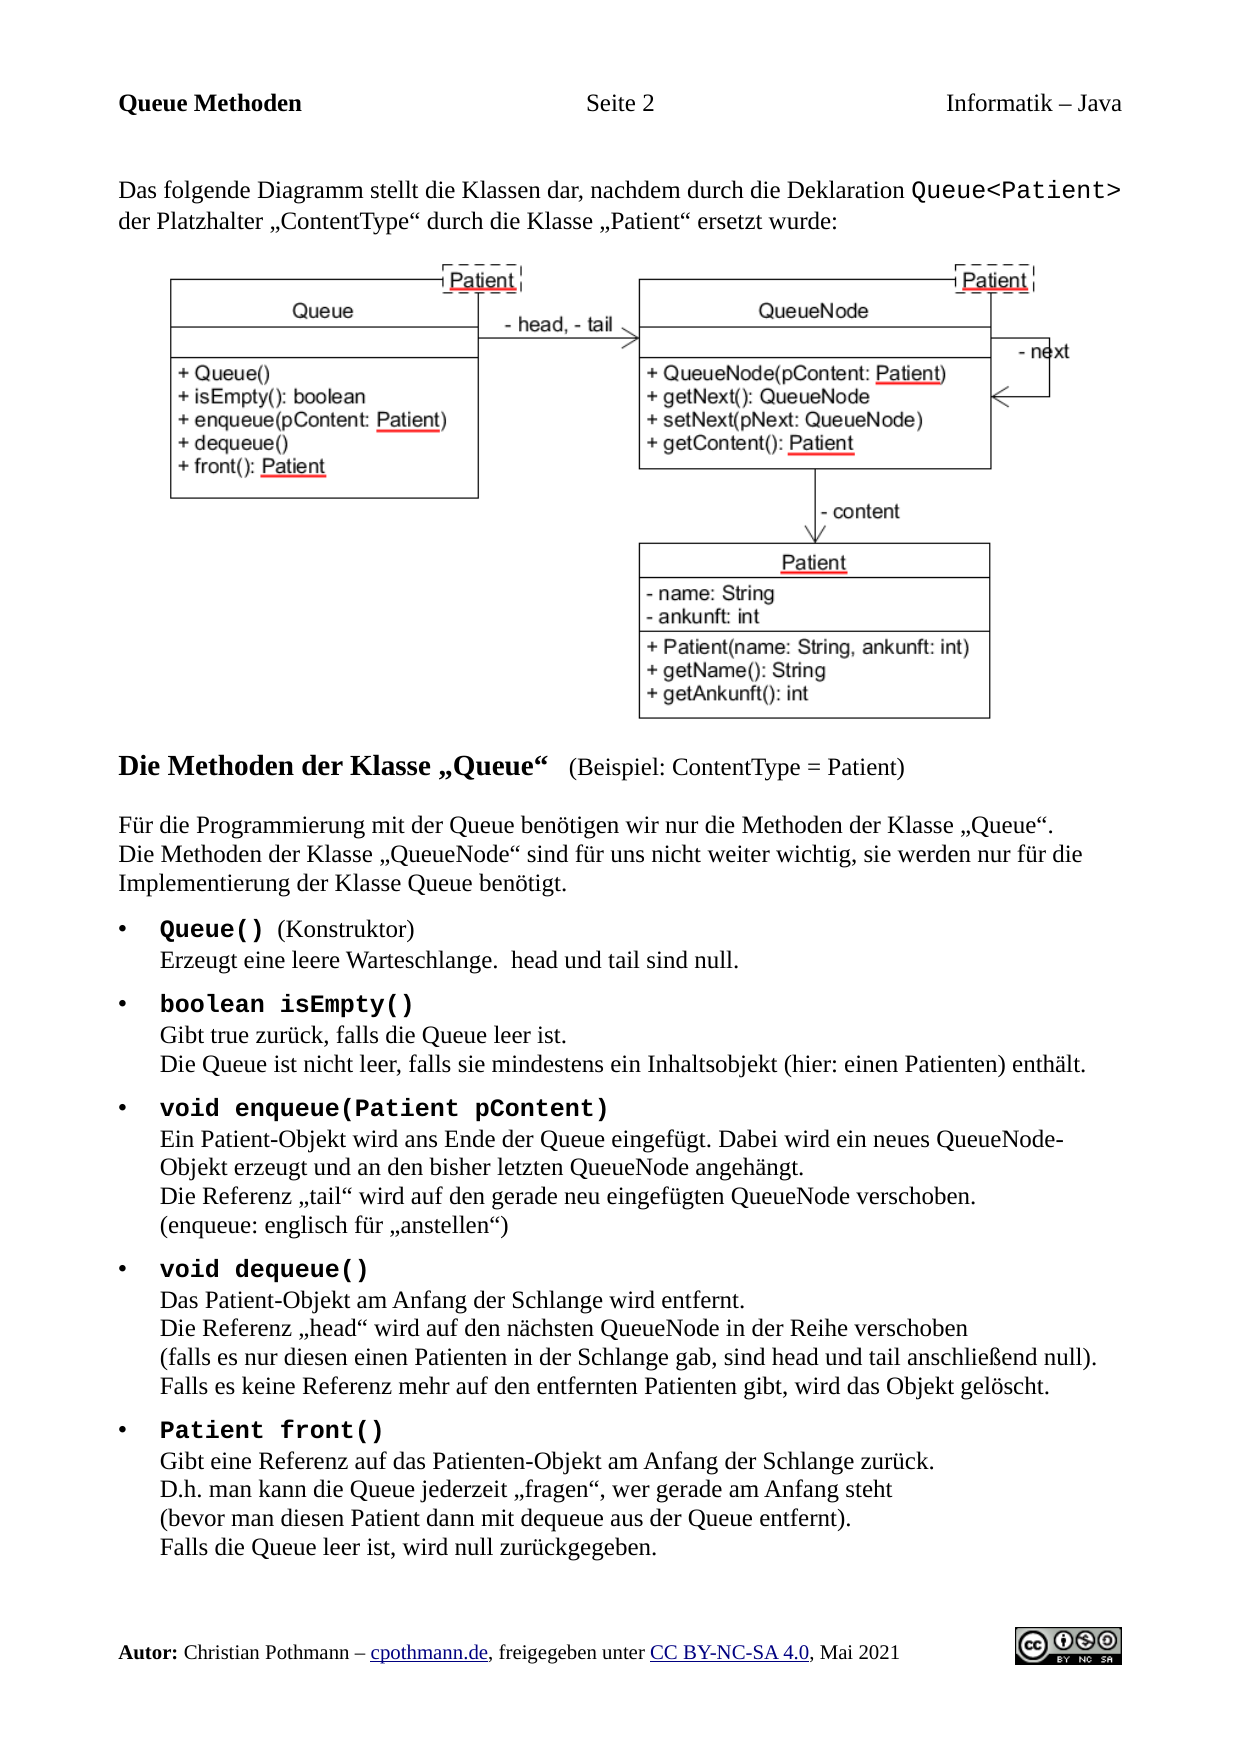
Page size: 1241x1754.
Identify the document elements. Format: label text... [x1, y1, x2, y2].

picture [1015, 1627, 1122, 1665]
text Die Methoden der Klasse „Queue“ (Beispiel: ContentType = Patient) [118, 748, 1122, 782]
text Autor: Christian Pothmann – cpothmann.de, freigegeben unter CC BY-NC-SA 4.0, Mai 2021 [118, 1640, 1015, 1664]
list void dequeue() Das Patient-Objekt am Anfang der Schlange wird entfernt. Die Referenz „head“ wird auf den nächsten QueueNode in der Reihe verschoben (falls es nur diesen einen Patienten in der Schlange gab, sind head und tail anschließend null). Falls es keine Referenz mehr auf den entfernten Patienten gibt, wird das Objekt gelöscht. [118, 1256, 1122, 1400]
list boolean isEmpty() Gibt true zurück, falls die Queue leer ist. Die Queue ist nicht leer, falls sie mindestens ein Inhaltsobjekt (hier: einen Patienten) enthält. [118, 992, 1122, 1078]
list void enqueue(Patient pContent) Ein Patient-Objekt wird ans Ende der Queue eingefügt. Dabei wird ein neues QueueNode-Objekt erzeugt und an den bisher letzten QueueNode angehängt. Die Referenz „tail“ wird auf den gerade neu eingefügten QueueNode verschoben. (enqueue: englisch für „anstellen“) [118, 1095, 1122, 1239]
text Das folgende Diagramm stellt die Klassen dar, nachdem durch die Deklaration Queue<Patient> der Platzhalter „ContentType“ durch die Klasse „Patient“ ersetzt wurde: [118, 176, 1122, 235]
list Queue() (Konstruktor) Erzeugt eine leere Warteschlange. head und tail sind null. [118, 914, 1122, 974]
list Patient front() Gibt eine Referenz auf das Patienten-Objekt am Anfang der Schlange zurück. D.h. man kann die Queue jederzeit „fragen“, wer gerade am Anfang steht (bevor man diesen Patient dann mit dequeue aus der Queue entfernt). Falls die Queue leer ist, wird null zurückgegeben. [118, 1417, 1122, 1561]
picture [169, 263, 1071, 720]
text Die Methoden der Klasse „QueueNode“ sind für uns nicht weiter wichtig, sie werden nur für die Implementierung der Klasse Queue benötigt. [118, 839, 1122, 897]
text Für die Programmierung mit der Queue benötigen wir nur die Methoden der Klasse „Queue“. [118, 811, 1122, 839]
